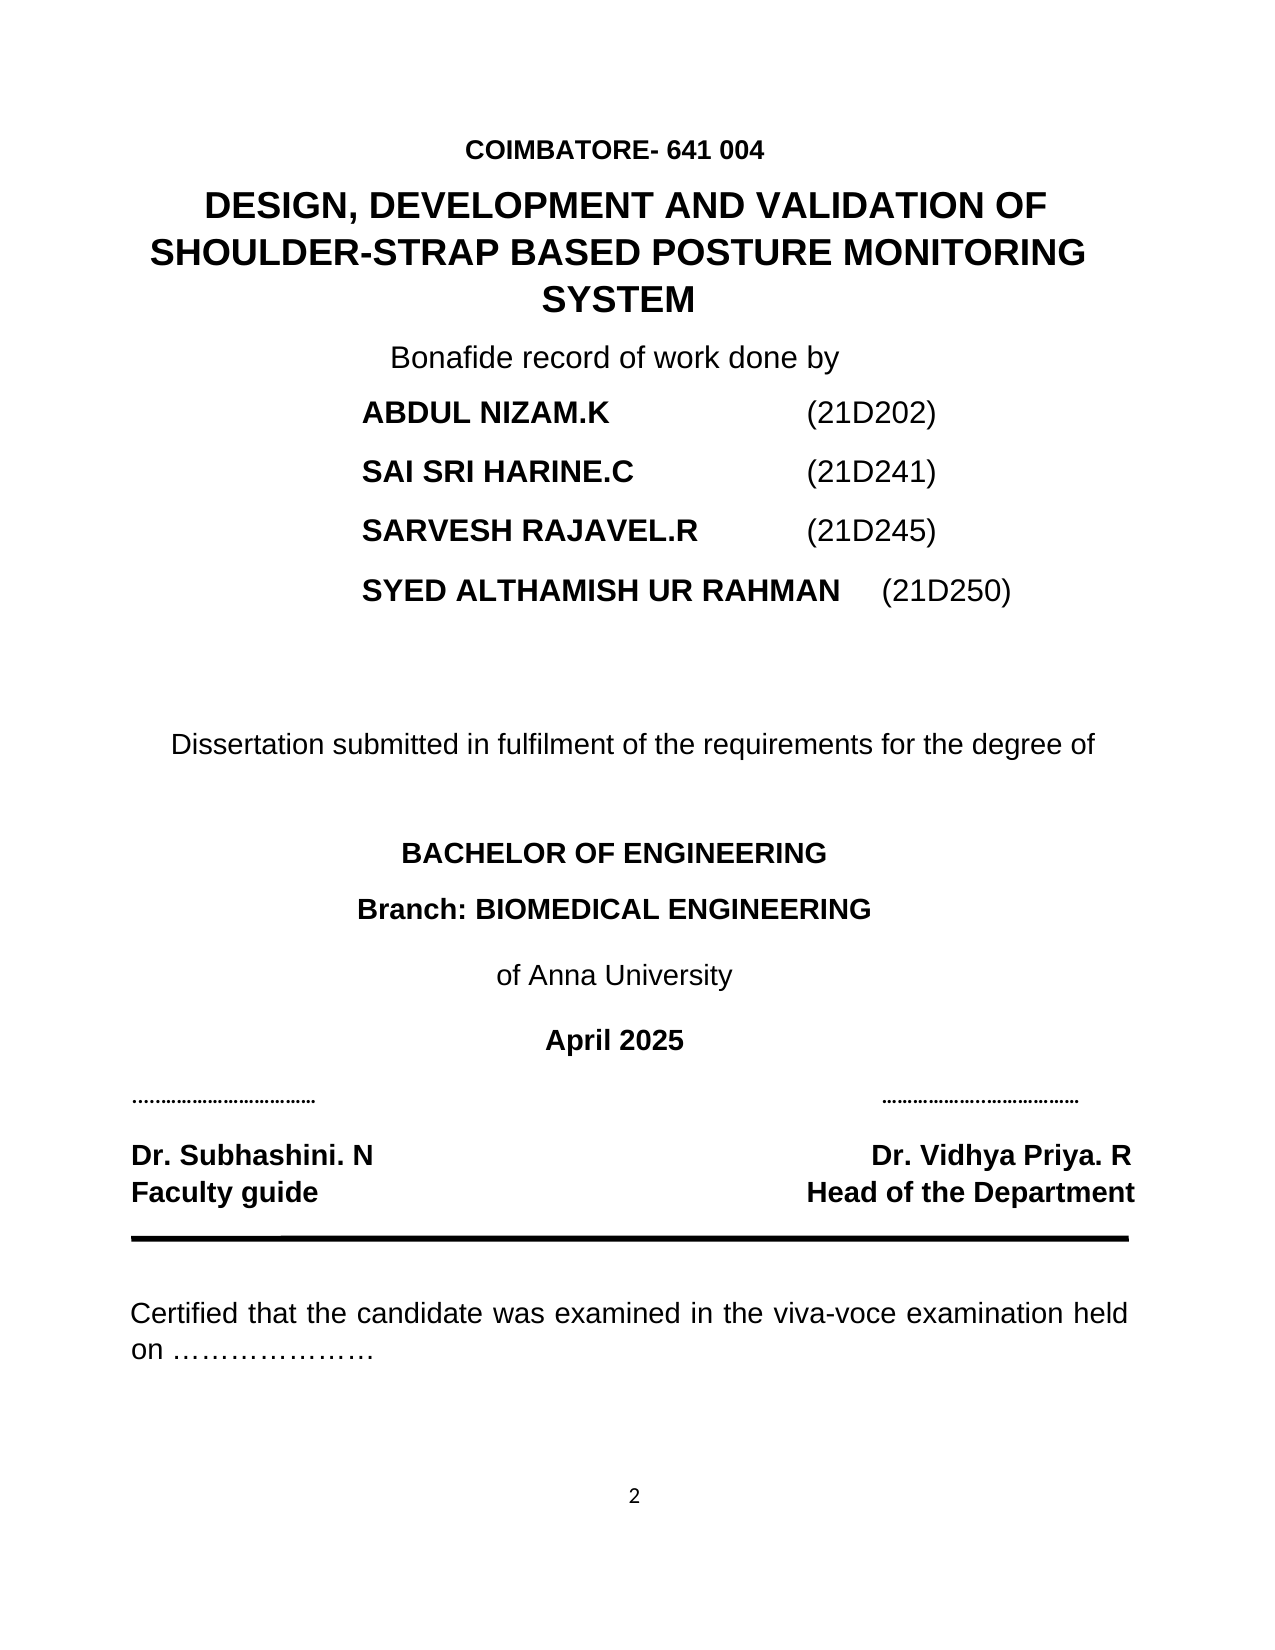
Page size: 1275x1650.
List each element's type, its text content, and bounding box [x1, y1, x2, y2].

text COIMBATORE- 641 004 [131, 134, 1098, 165]
text SYED ALTHAMISH UR RAHMAN (21D250) [362, 572, 1095, 608]
text ABDUL NIZAM.K (21D202) [362, 394, 1095, 430]
text Bonafide record of work done by [131, 339, 1098, 375]
text April 2025 [131, 1023, 1097, 1057]
subtitle of Anna University [131, 958, 1097, 991]
text Certified that the candidate was examined in the viva-voce examination held on ………………… [130, 1296, 1130, 1366]
text DESIGN, DEVELOPMENT AND VALIDATION OF SHOULDER-STRAP BASED POSTURE MONITORING SYSTEM [131, 184, 1105, 320]
text Dr. Subhashini. N Dr. Vidhya Priya. R Faculty guide Head of the Department [131, 1138, 1137, 1208]
text BACHELOR OF ENGINEERING [131, 836, 1097, 869]
text .....………………………… ………………..……………… [131, 1082, 1160, 1109]
text SARVESH RAJAVEL.R (21D245) [362, 512, 1095, 548]
text Dissertation submitted in fulfilment of the requirements for the degree of [130, 727, 1137, 761]
text SAI SRI HARINE.C (21D241) [362, 453, 1095, 489]
subtitle Branch: BIOMEDICAL ENGINEERING [131, 892, 1097, 925]
